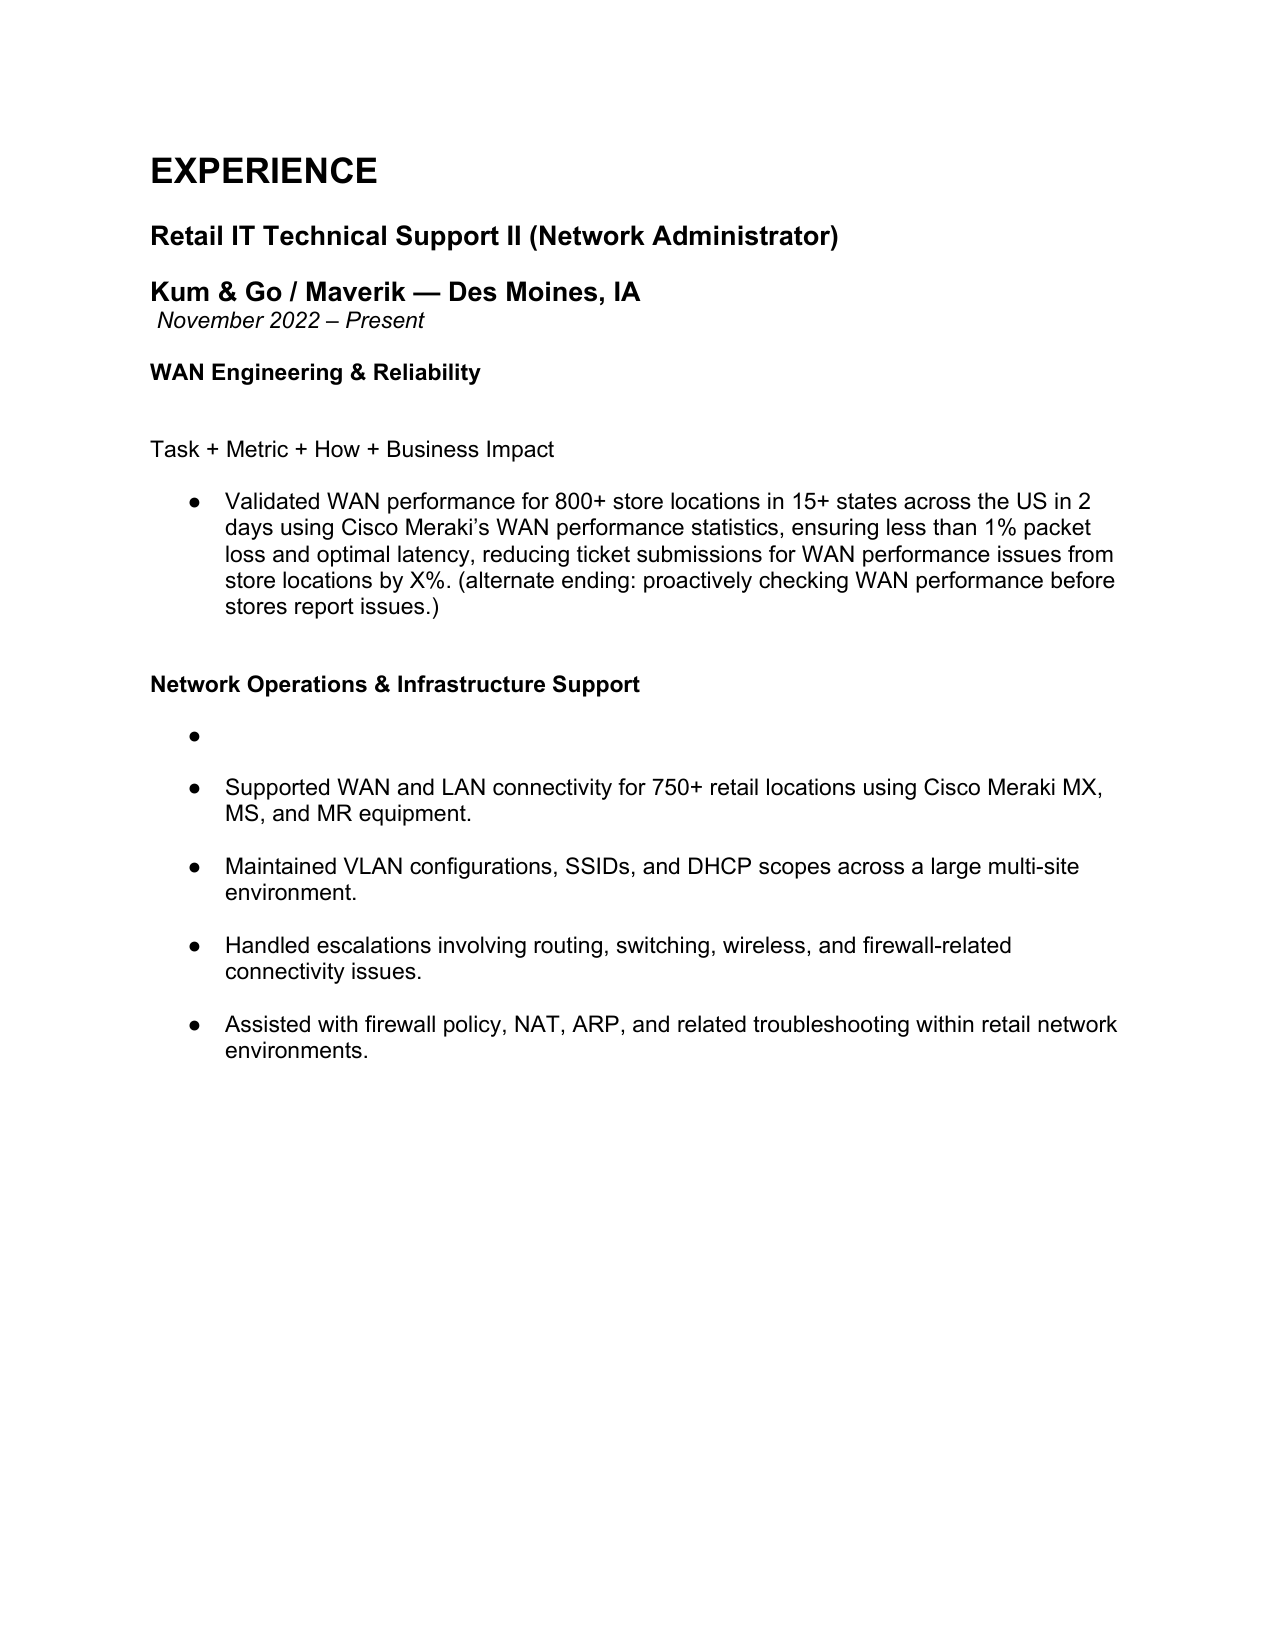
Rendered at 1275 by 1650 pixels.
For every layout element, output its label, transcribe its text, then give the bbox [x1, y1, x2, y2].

list Task + Metric + How + Business Impact [150, 436, 1125, 463]
subtitle Retail IT Technical Support II (Network Administrator) [150, 220, 1125, 251]
text Kum & Go / Maverik — Des Moines, IA November 2022 – Present [150, 276, 1125, 334]
subtitle EXPERIENCE [150, 150, 1125, 191]
list Handled escalations involving routing, switching, wireless, and firewall-related connectivity issues. [187, 932, 1125, 1011]
text Network Operations & Infrastructure Support [150, 671, 1125, 697]
list Supported WAN and LAN connectivity for 750+ retail locations using Cisco Meraki MX, MS, and MR equipment. [187, 774, 1125, 853]
list Validated WAN performance for 800+ store locations in 15+ states across the US in 2 days using Cisco Meraki’s WAN performance statistics, ensuring less than 1% packet loss and optimal latency, reducing ticket submissions for WAN performance issues from store locations by X%. (alternate ending: proactively checking WAN performance before stores report issues.) [187, 488, 1125, 646]
text WAN Engineering & Reliability [150, 359, 1125, 411]
list Assisted with firewall policy, NAT, ARP, and related troubleshooting within retail network environments. [187, 1011, 1125, 1090]
list Maintained VLAN configurations, SSIDs, and DHCP scopes across a large multi-site environment. [187, 853, 1125, 932]
